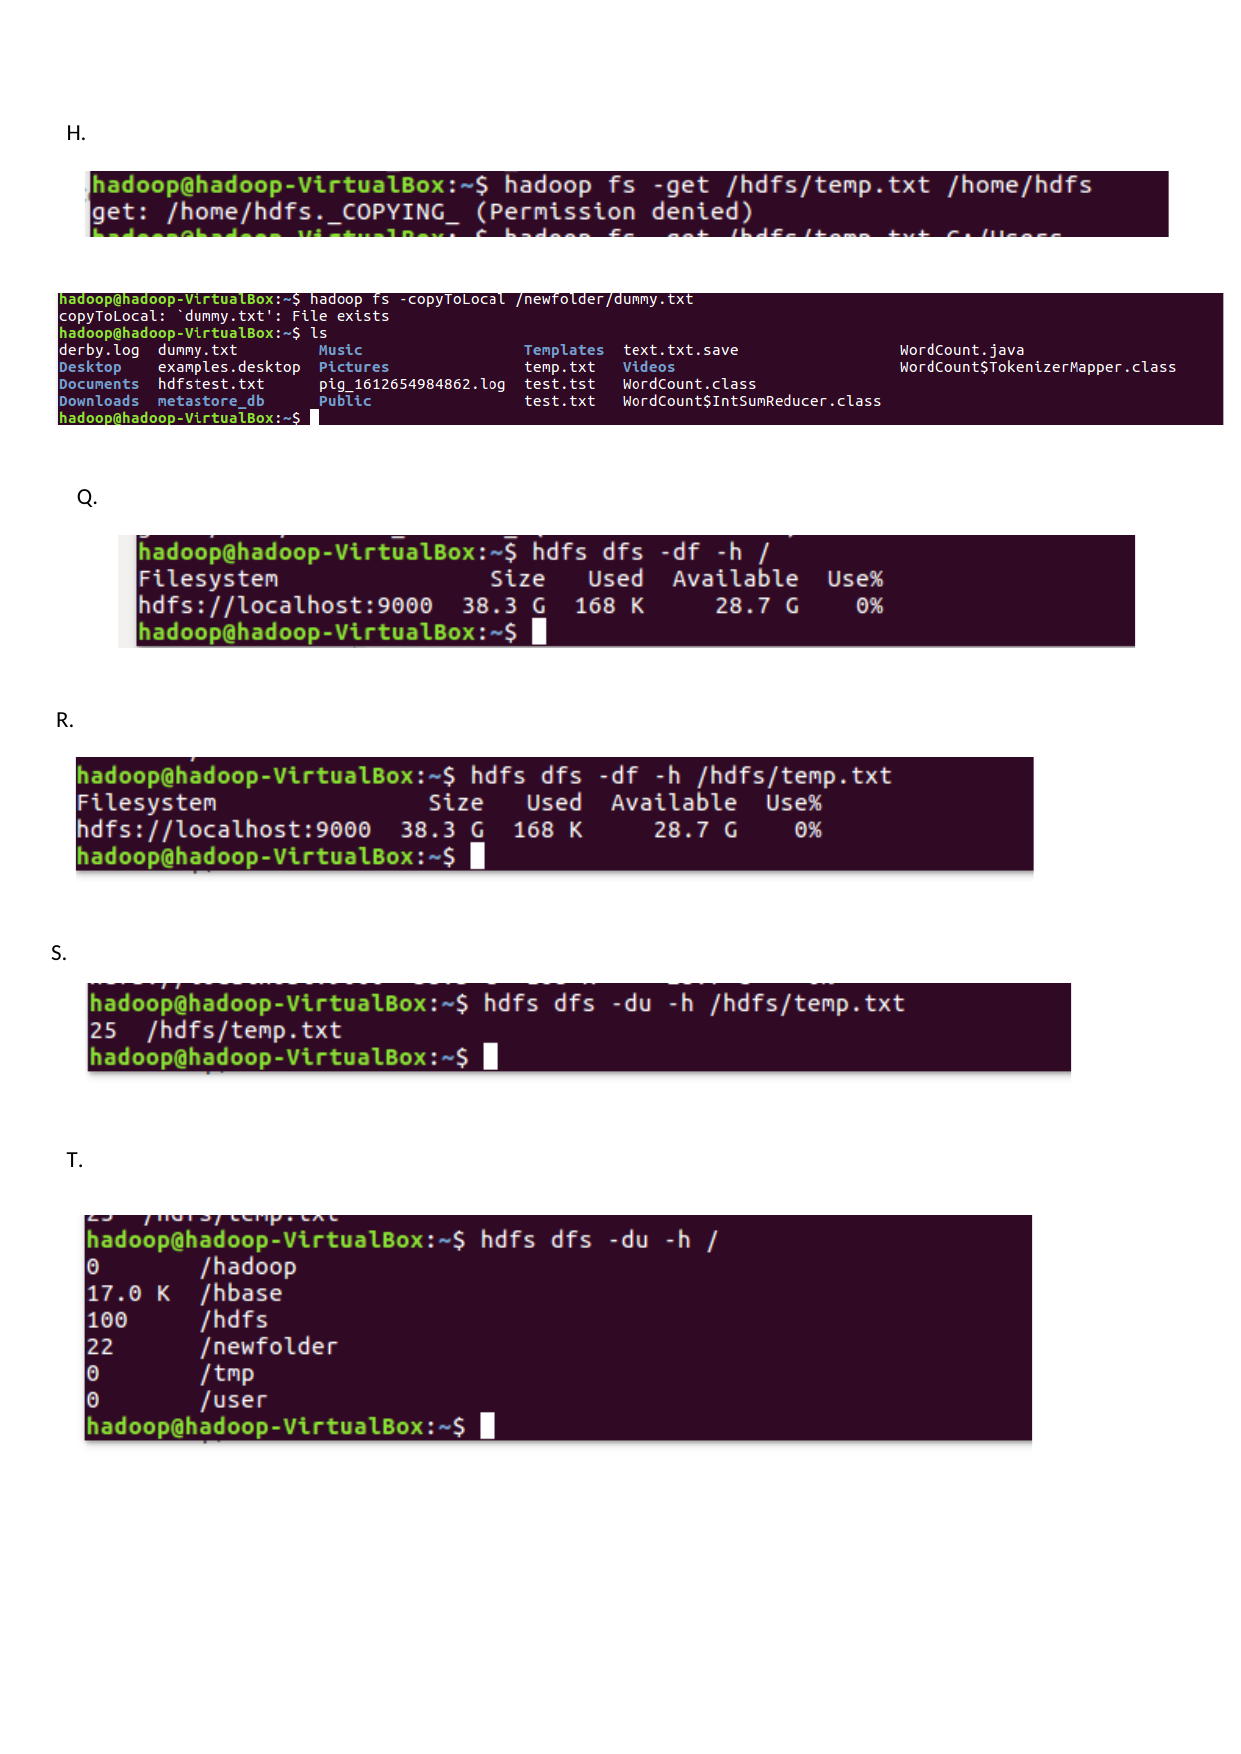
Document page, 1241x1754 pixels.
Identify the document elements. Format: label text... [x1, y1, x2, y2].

text H. [41, 118, 1212, 146]
text T. [41, 1146, 1212, 1173]
picture [118, 535, 1136, 648]
picture [84, 171, 1169, 237]
picture [74, 1215, 1033, 1458]
text S. [41, 938, 1212, 966]
text Q. [41, 482, 1212, 510]
picture [51, 293, 1224, 425]
text R. [41, 705, 1212, 733]
picture [75, 757, 1034, 882]
picture [85, 983, 1072, 1089]
